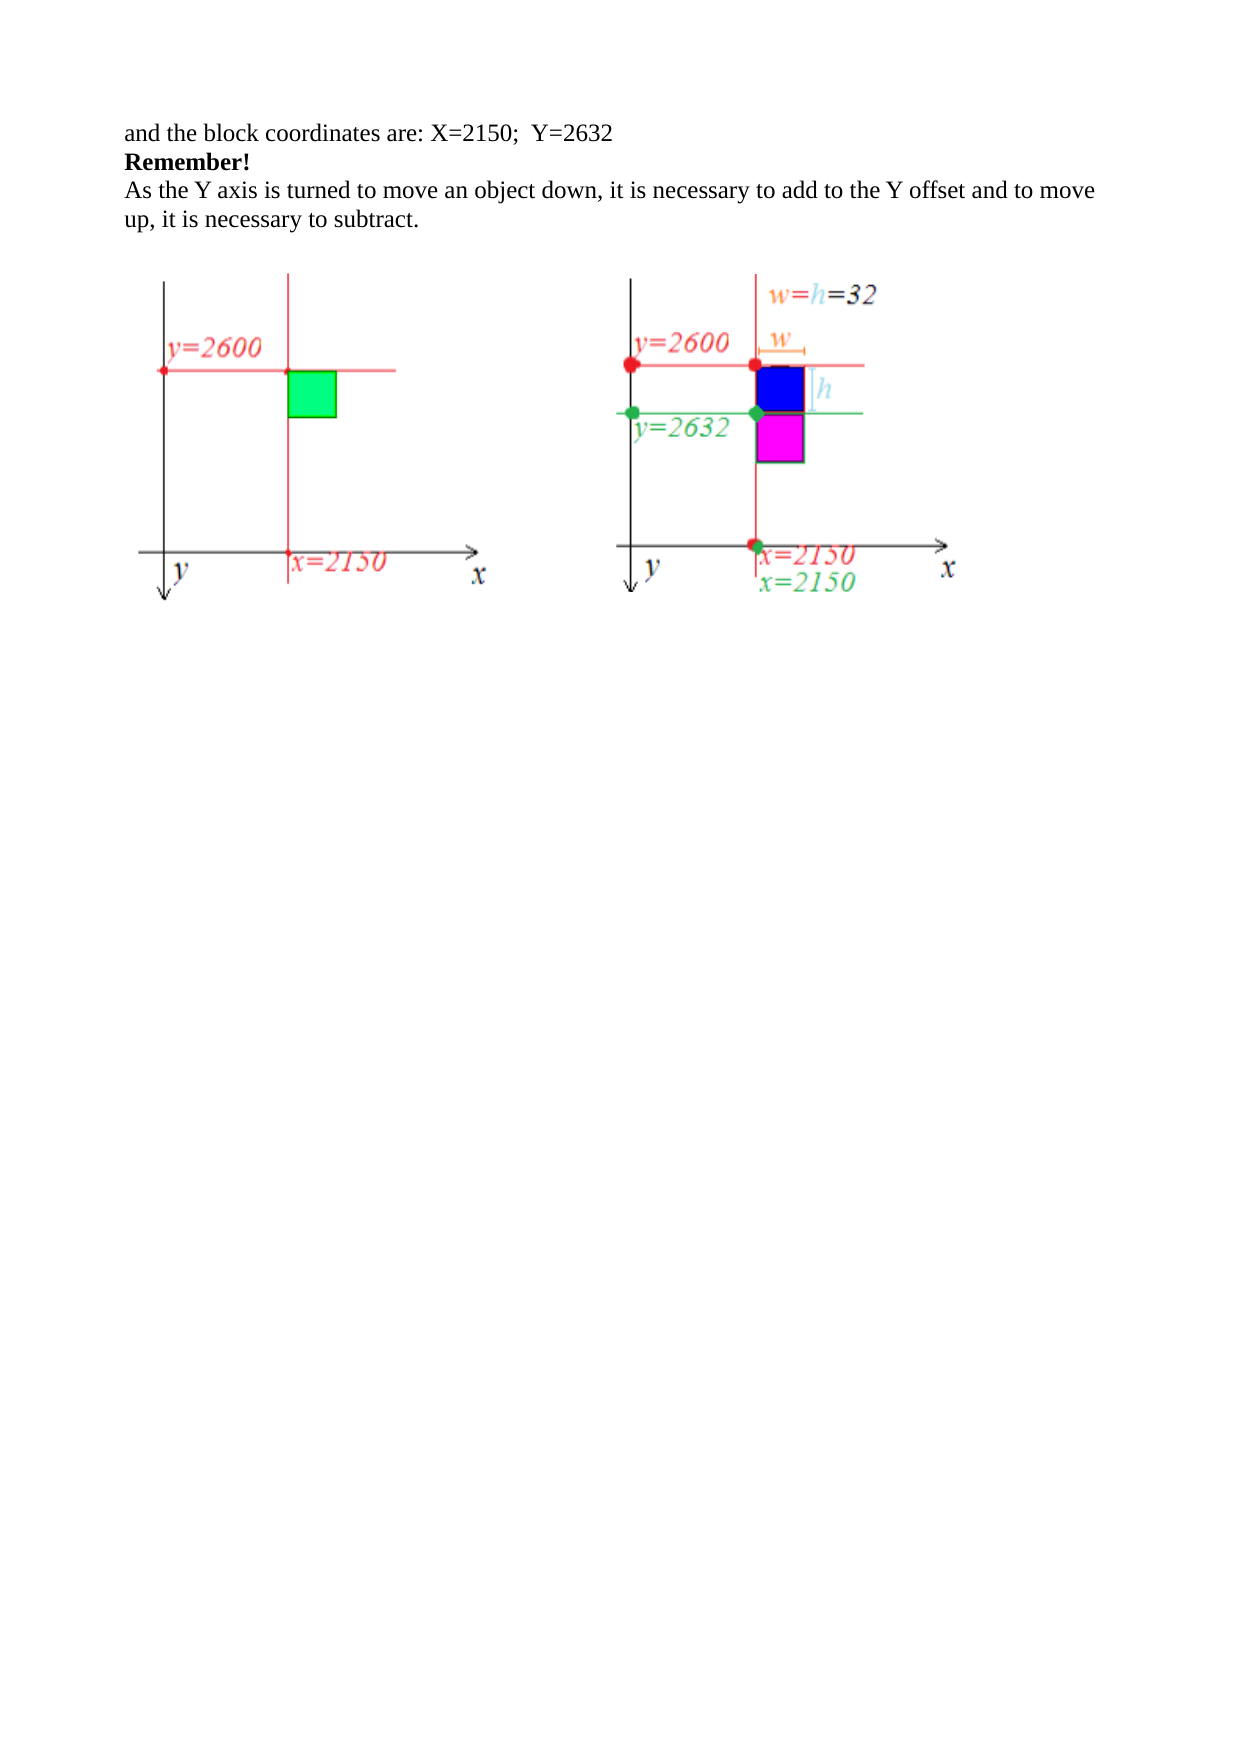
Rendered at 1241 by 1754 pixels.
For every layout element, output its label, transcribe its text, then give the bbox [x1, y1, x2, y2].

text Remember! As the Y axis is turned to move an object down, it is necessary to add to the Y offset and to move up, it is necessary to subtract. [124, 147, 1122, 233]
text and the block coordinates are: X=2150; Y=2632 [124, 118, 1122, 147]
